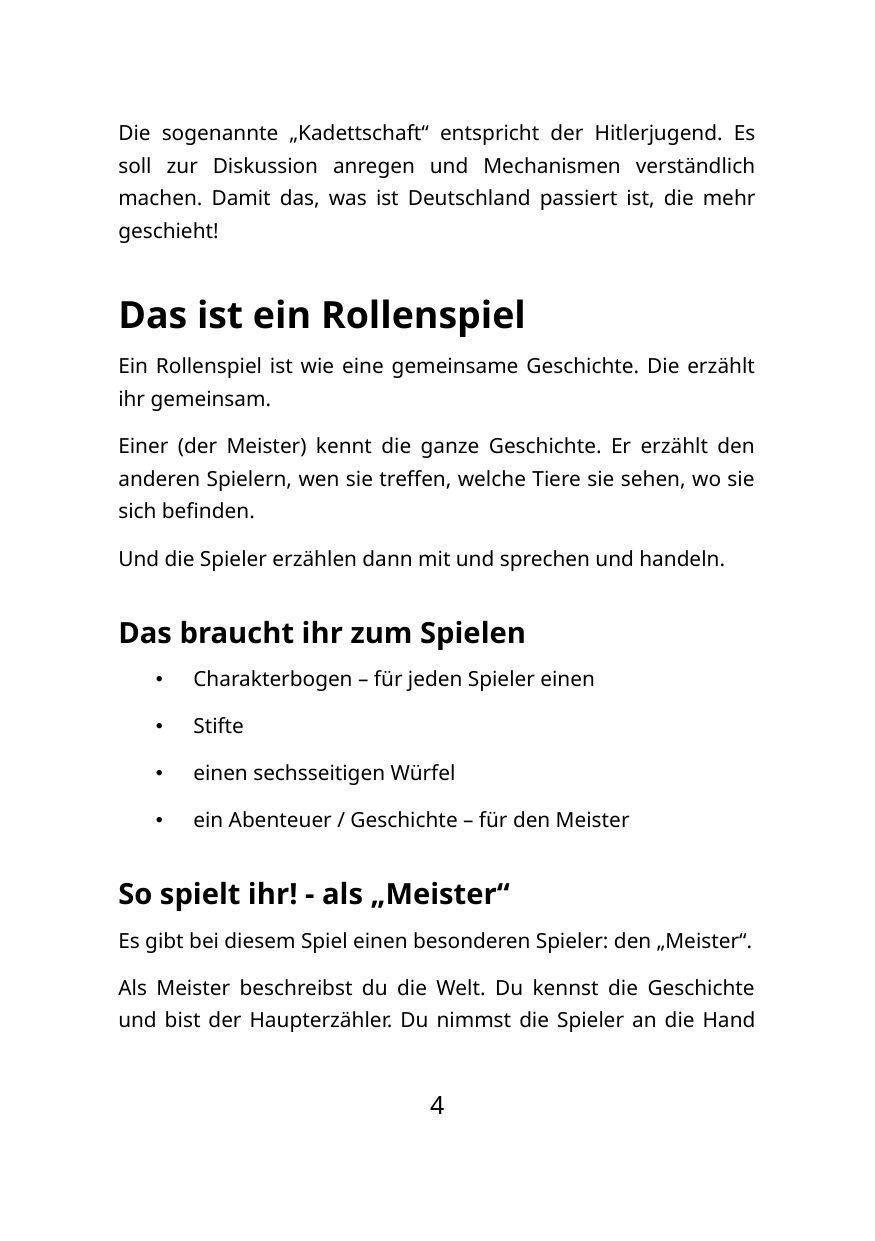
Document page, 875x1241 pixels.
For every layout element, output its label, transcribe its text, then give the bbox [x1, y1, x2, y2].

subtitle So spielt ihr! - als „Meister“ [118, 874, 756, 913]
text Als Meister beschreibst du die Welt. Du kennst die Geschichte und bist der Haupterzähler. Du nimmst die Spieler an die Hand [118, 973, 756, 1034]
text Und die Spieler erzählen dann mit und sprechen und handeln. [118, 544, 756, 572]
list Charakterbogen – für jeden Spieler einen [156, 664, 756, 692]
list Stifte [156, 711, 756, 740]
list einen sechsseitigen Würfel [156, 758, 756, 787]
list ein Abenteuer / Geschichte – für den Meister [156, 806, 756, 834]
subtitle Das ist ein Rollenspiel [118, 288, 756, 339]
text Ein Rollenspiel ist wie eine gemeinsame Geschichte. Die erzählt ihr gemeinsam. [118, 352, 756, 413]
text Es gibt bei diesem Spiel einen besonderen Spieler: den „Meister“. [118, 926, 756, 954]
subtitle Das braucht ihr zum Spielen [118, 612, 756, 652]
text Einer (der Meister) kennt die ganze Geschichte. Er erzählt den anderen Spielern, wen sie treffen, welche Tiere sie sehen, wo sie sich befinden. [118, 431, 756, 525]
text Die sogenannte „Kadettschaft“ entspricht der Hitlerjugend. Es soll zur Diskussion anregen und Mechanismen verständlich machen. Damit das, was ist Deutschland passiert ist, die mehr geschieht! [118, 118, 756, 244]
